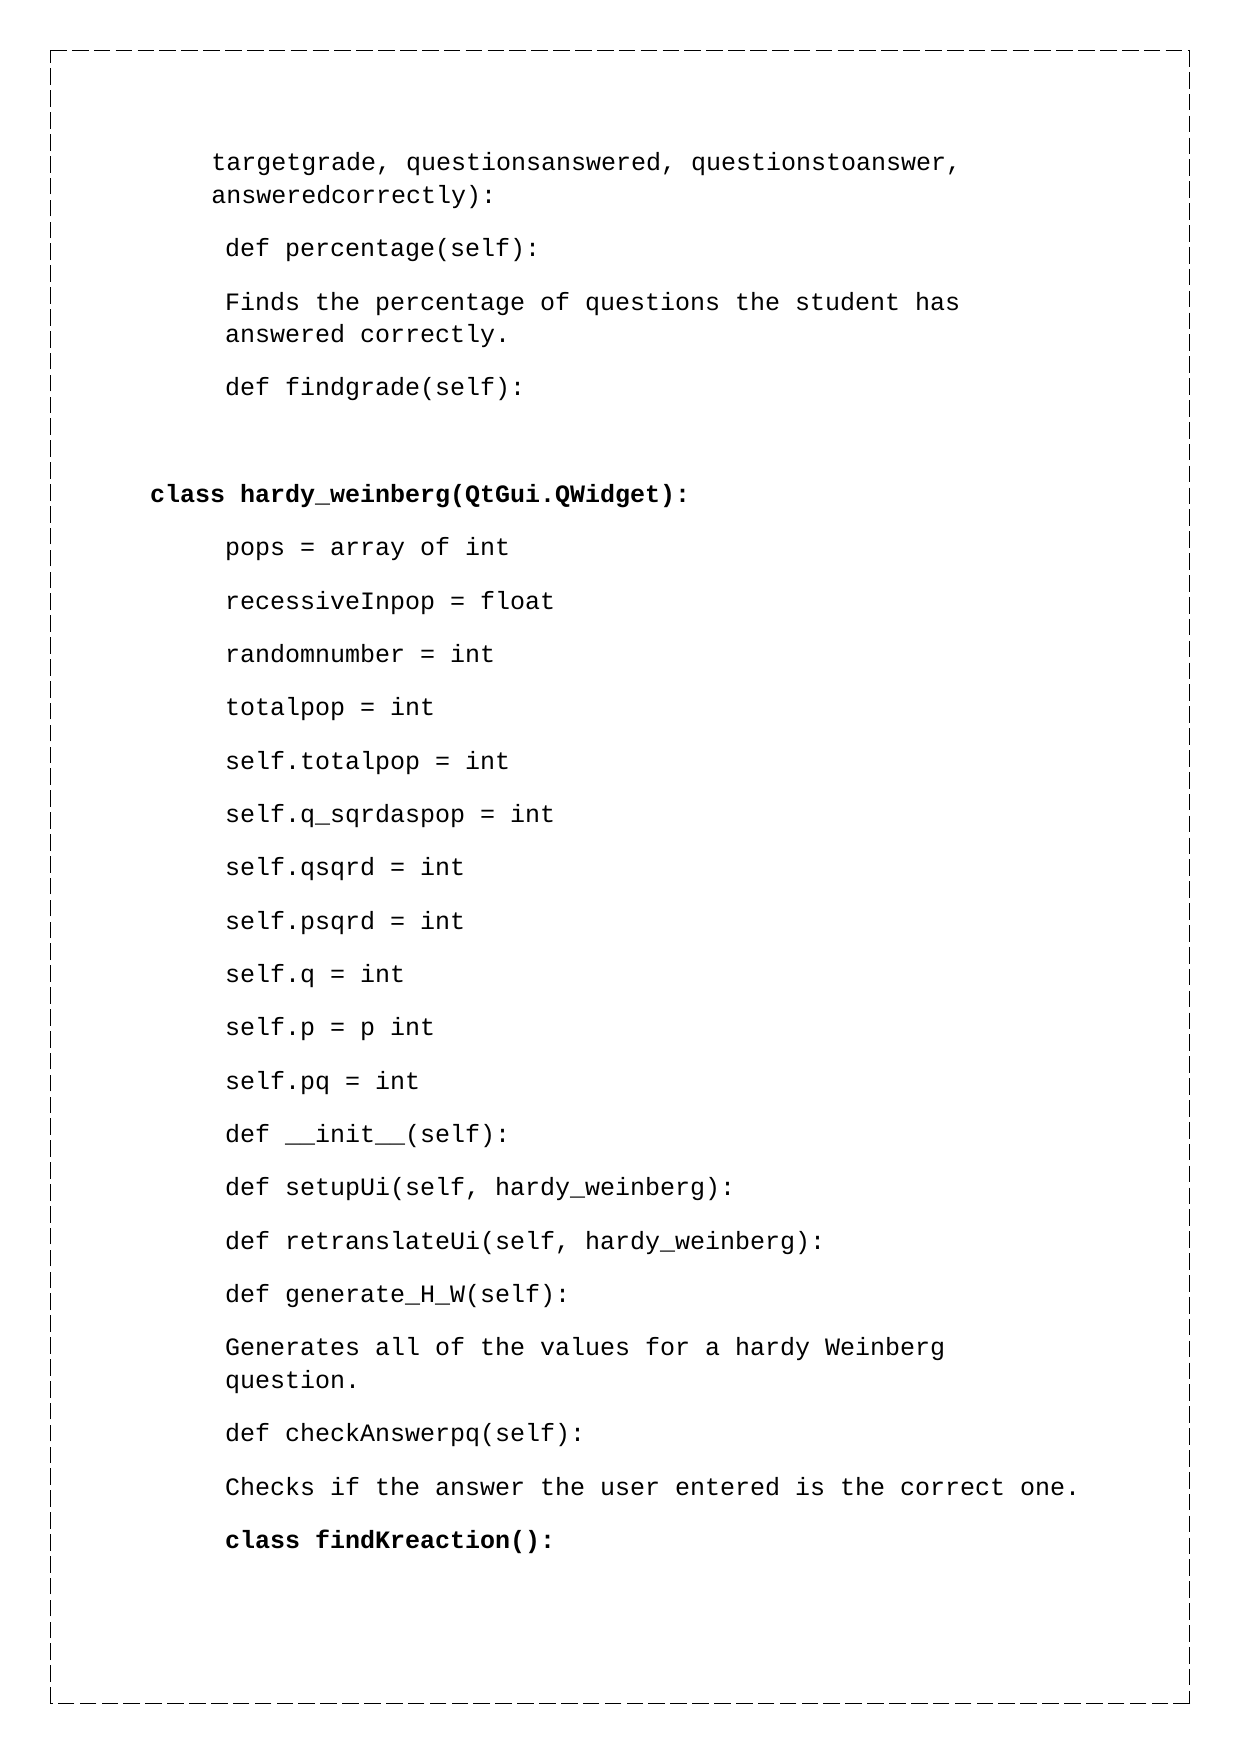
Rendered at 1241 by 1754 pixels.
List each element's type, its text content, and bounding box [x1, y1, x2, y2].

text targetgrade, questionsanswered, questionstoanswer, answeredcorrectly): [211, 150, 1090, 211]
text self.q_sqrdaspop = int [150, 802, 1090, 830]
text def generate_H_W(self): [150, 1282, 1090, 1310]
text def percentage(self): [150, 236, 1090, 264]
text def findgrade(self): [150, 375, 1090, 403]
text def checkAnswerpq(self): [150, 1421, 1090, 1449]
text randomnumber = int [150, 642, 1090, 670]
text pops = array of int [150, 535, 1090, 563]
text def __init__(self): [150, 1122, 1090, 1150]
text recessiveInpop = float [150, 588, 1090, 617]
text def retranslateUi(self, hardy_weinberg): [150, 1228, 1090, 1257]
text def setupUi(self, hardy_weinberg): [150, 1175, 1090, 1203]
text Finds the percentage of questions the student has answered correctly. [225, 289, 1090, 350]
text self.p = p int [150, 1015, 1090, 1043]
text self.psqrd = int [150, 908, 1090, 937]
text class findKreaction(): [150, 1527, 1090, 1556]
text totalpop = int [150, 695, 1090, 723]
text self.q = int [150, 962, 1090, 990]
text self.totalpop = int [150, 748, 1090, 777]
text Checks if the answer the user entered is the correct one. [150, 1474, 1090, 1502]
text self.qsqrd = int [150, 855, 1090, 883]
text self.pq = int [150, 1068, 1090, 1097]
text Generates all of the values for a hardy Weinberg question. [225, 1335, 1090, 1396]
text class hardy_weinberg(QtGui.QWidget): [150, 482, 1090, 510]
